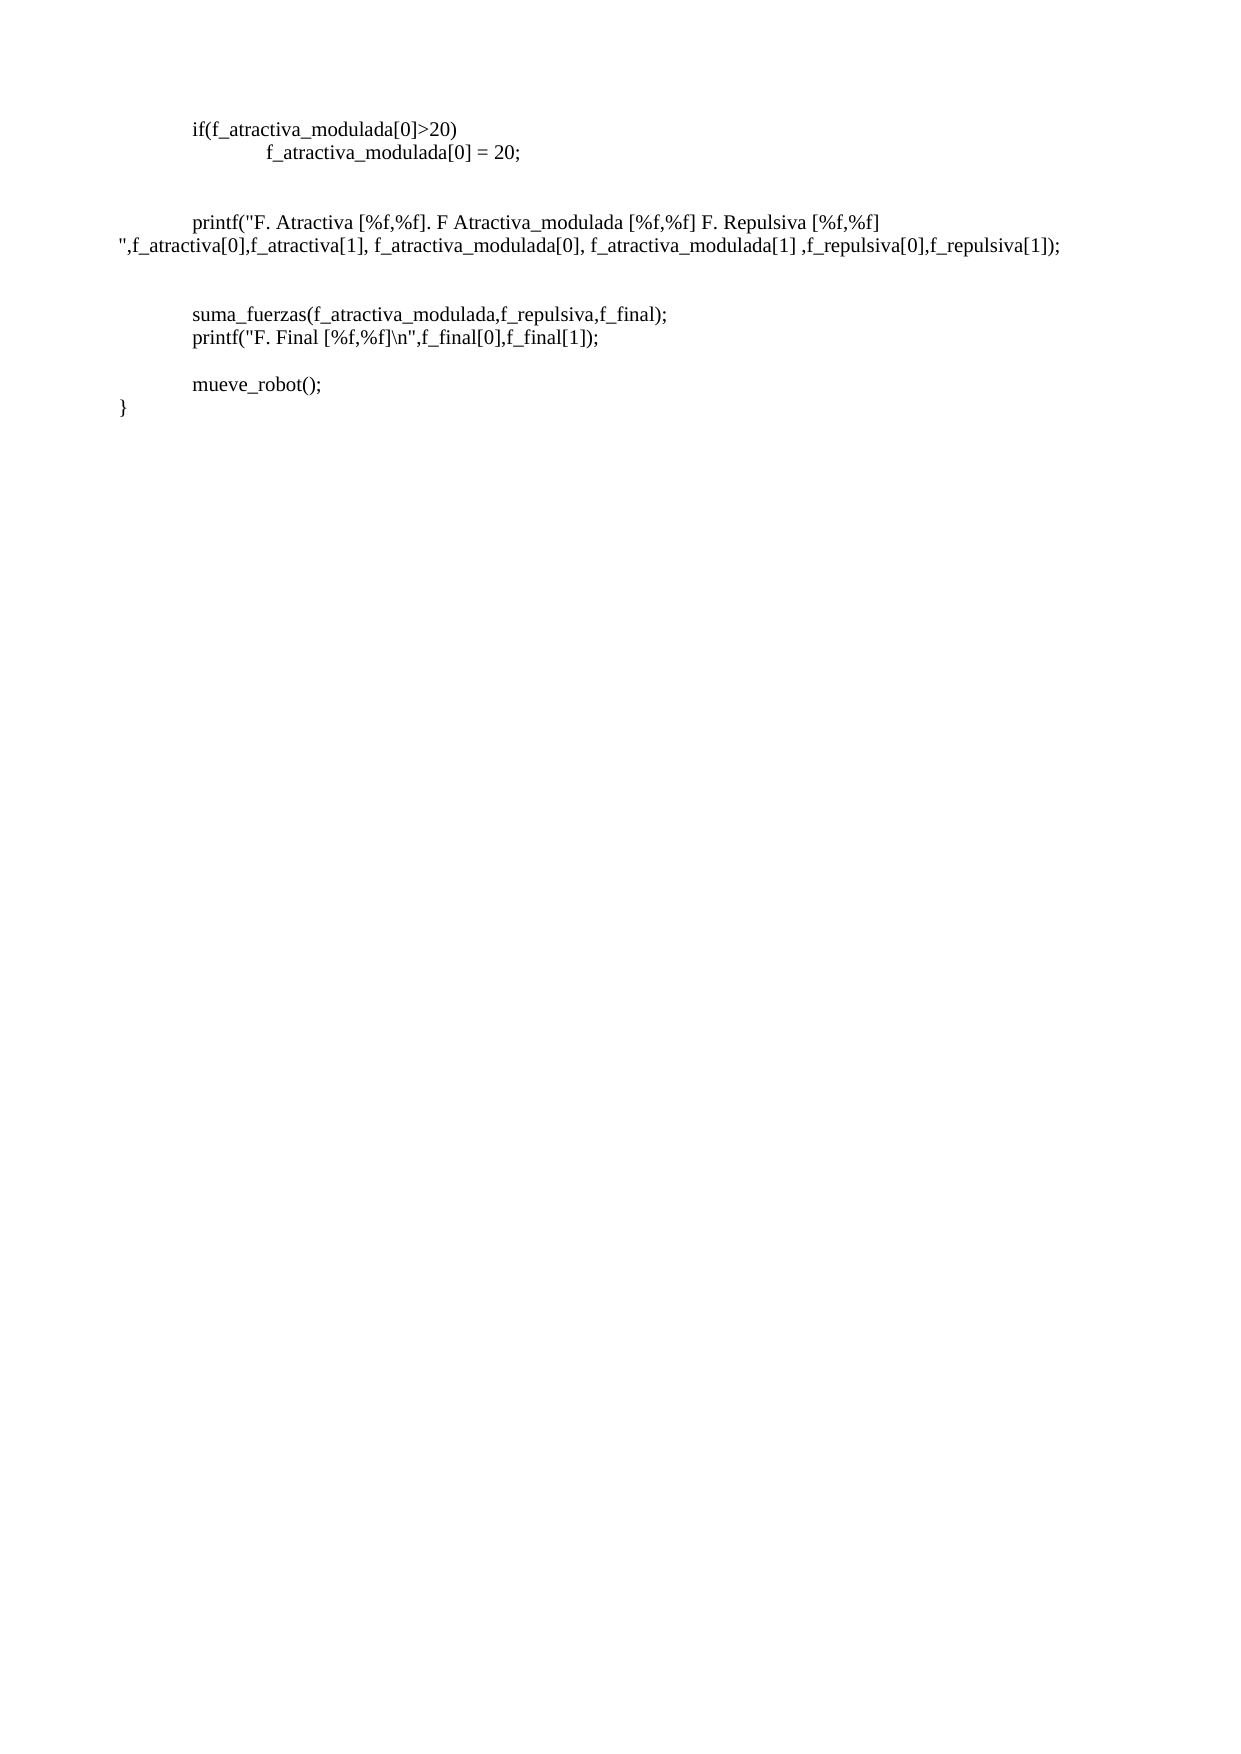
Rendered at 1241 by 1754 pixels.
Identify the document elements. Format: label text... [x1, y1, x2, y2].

text suma_fuerzas(f_atractiva_modulada,f_repulsiva,f_final); [118, 303, 1122, 326]
text if(f_atractiva_modulada[0]>20) [118, 118, 1122, 141]
text mueve_robot(); [118, 372, 1122, 396]
text printf("F. Atractiva [%f,%f]. F Atractiva_modulada [%f,%f] F. Repulsiva [%f,%f] ",f_atractiva[0],f_atractiva[1], f_atractiva_modulada[0], f_atractiva_modulada[1] ,f_repulsiva[0],f_repulsiva[1]); [118, 211, 1122, 257]
text printf("F. Final [%f,%f]\n",f_final[0],f_final[1]); [118, 326, 1122, 349]
text f_atractiva_modulada[0] = 20; [118, 141, 1122, 164]
text } [118, 396, 1122, 419]
